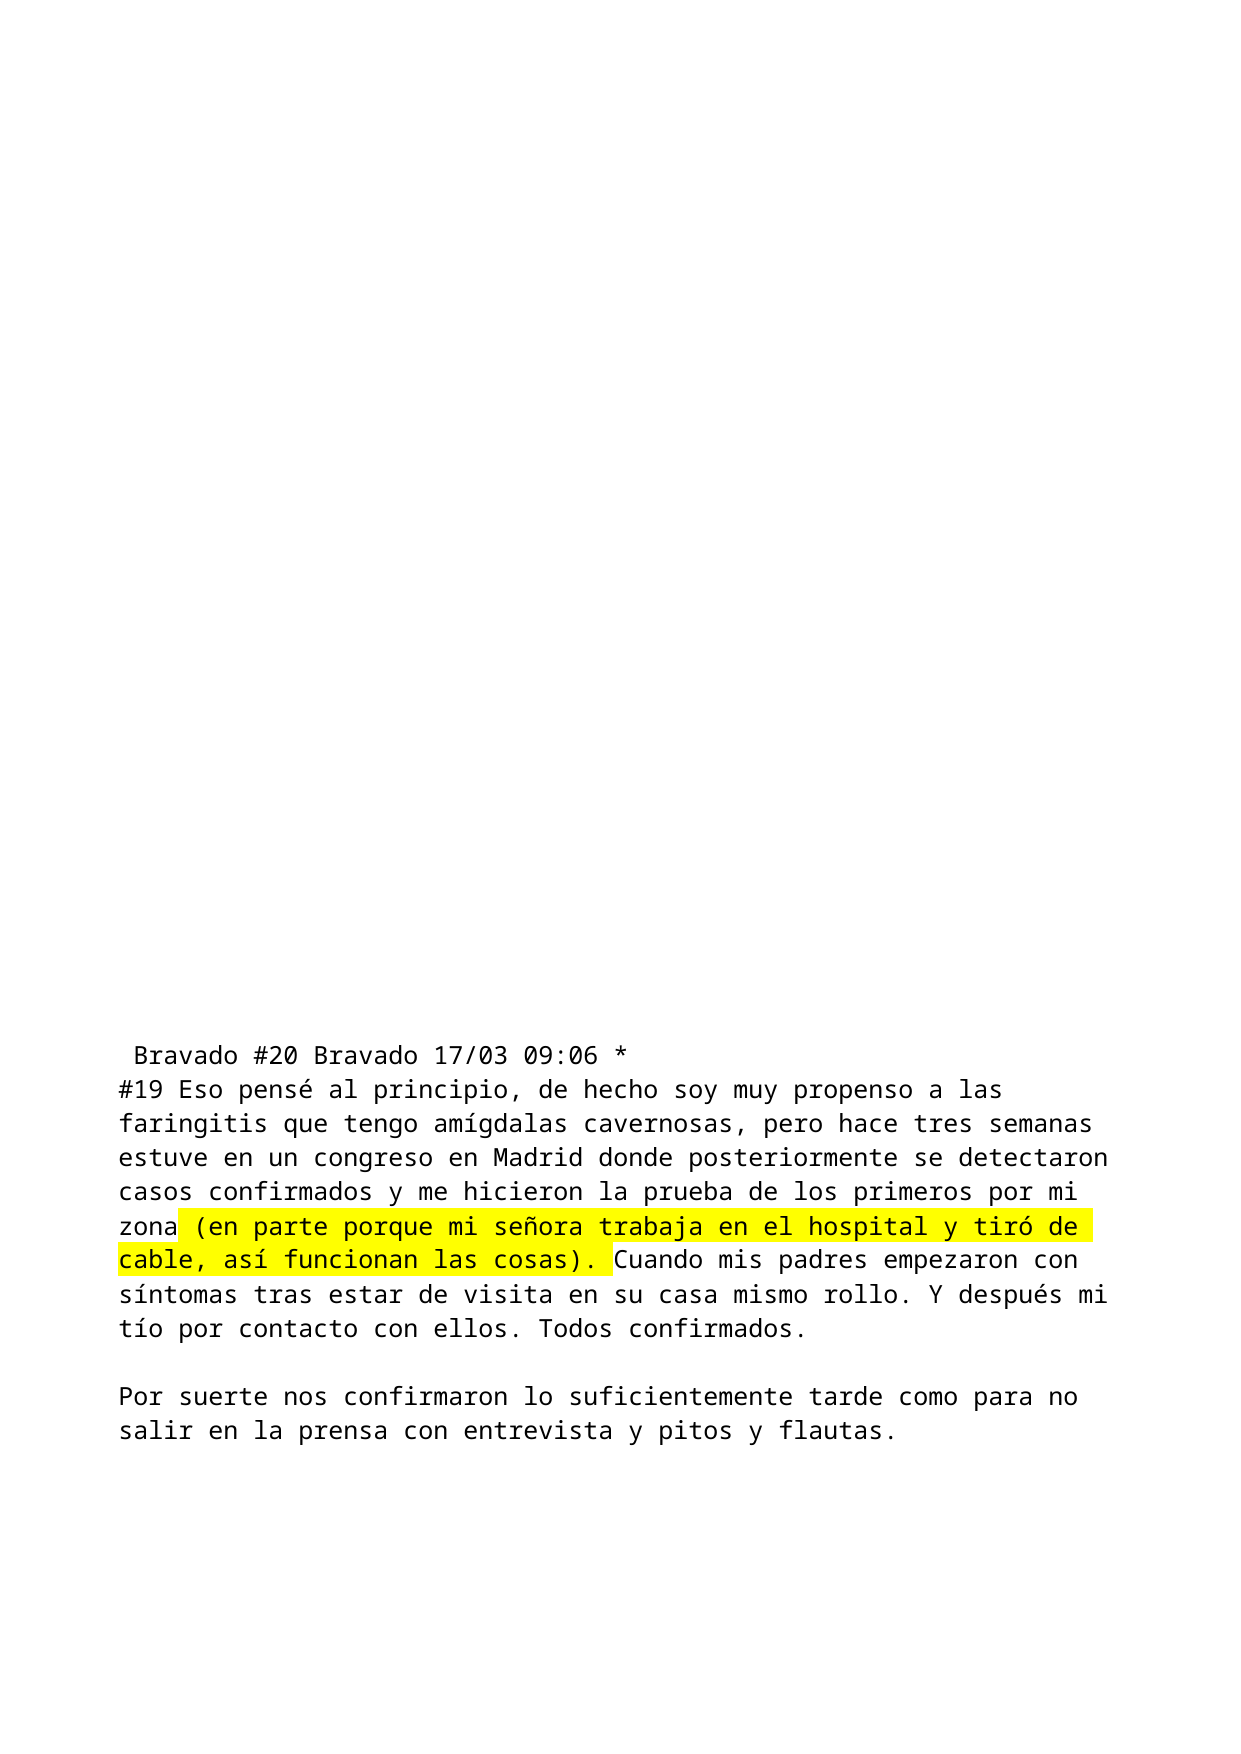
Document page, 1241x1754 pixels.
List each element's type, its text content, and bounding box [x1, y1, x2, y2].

text #19 Eso pensé al principio, de hecho soy muy propenso a las faringitis que tengo amígdalas cavernosas, pero hace tres semanas estuve en un congreso en Madrid donde posteriormente se detectaron casos confirmados y me hicieron la prueba de los primeros por mi zona (en parte porque mi señora trabaja en el hospital y tiró de cable, así funcionan las cosas). Cuando mis padres empezaron con síntomas tras estar de visita en su casa mismo rollo. Y después mi tío por contacto con ellos. Todos confirmados. [118, 1072, 1122, 1344]
text Bravado #20 Bravado 17/03 09:06 * [118, 1038, 1122, 1072]
text Por suerte nos confirmaron lo suficientemente tarde como para no salir en la prensa con entrevista y pitos y flautas. [118, 1378, 1122, 1447]
